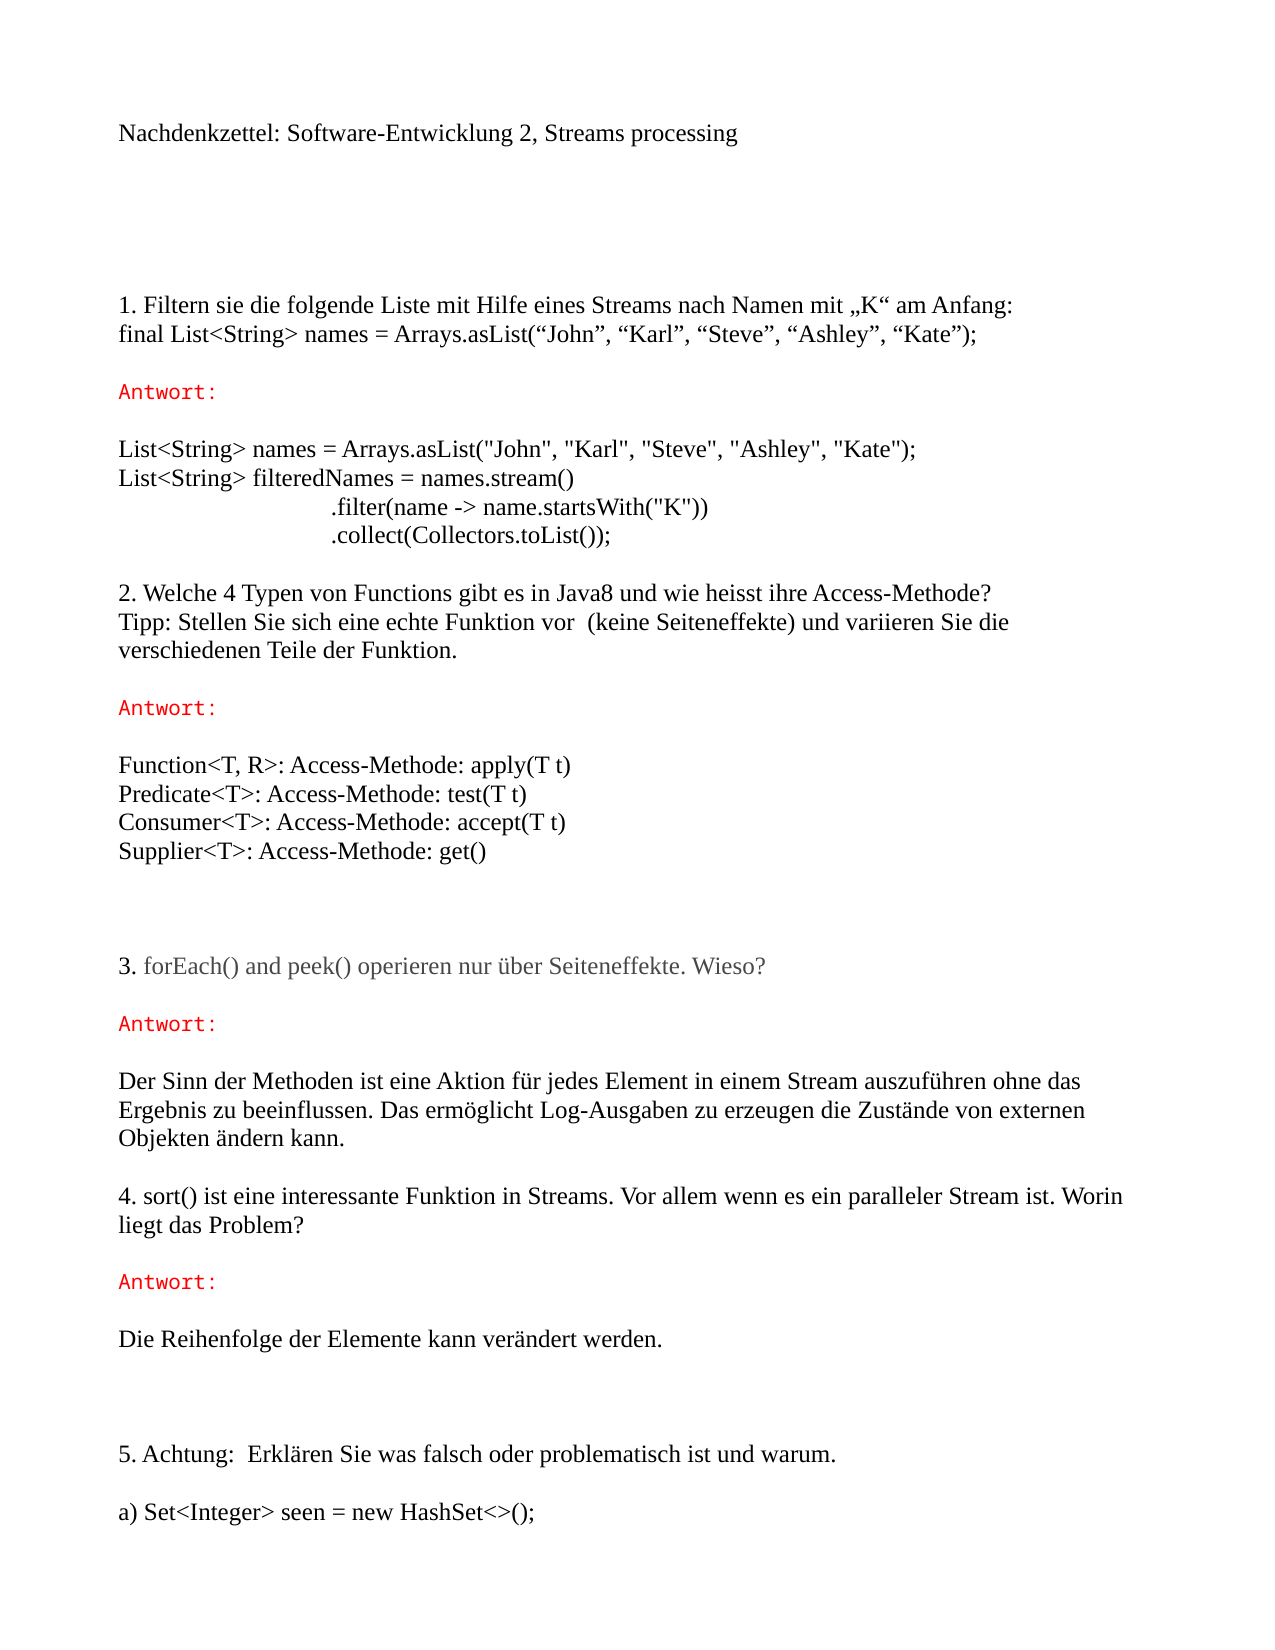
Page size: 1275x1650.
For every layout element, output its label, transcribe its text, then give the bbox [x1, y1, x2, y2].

text Function<T, R>: Access-Methode: apply(T t) [118, 750, 1157, 779]
text 3. forEach() and peek() operieren nur über Seiteneffekte. Wieso? [118, 951, 1157, 980]
text 1. Filtern sie die folgende Liste mit Hilfe eines Streams nach Namen mit „K“ am Anfang: [118, 291, 1157, 319]
text Antwort: [118, 377, 1157, 405]
text Antwort: [118, 1009, 1157, 1037]
text Tipp: Stellen Sie sich eine echte Funktion vor (keine Seiteneffekte) und variieren Sie die verschiedenen Teile der Funktion. [118, 607, 1157, 664]
text 5. Achtung: Erklären Sie was falsch oder problematisch ist und warum. [118, 1439, 1157, 1468]
text Consumer<T>: Access-Methode: accept(T t) [118, 807, 1157, 836]
text a) Set<Integer> seen = new HashSet<>(); [118, 1497, 1157, 1526]
text List<String> filteredNames = names.stream() [118, 463, 1157, 492]
text Die Reihenfolge der Elemente kann verändert werden. [118, 1324, 1157, 1353]
text Antwort: [118, 693, 1157, 721]
text .collect(Collectors.toList()); [118, 520, 1157, 549]
text final List<String> names = Arrays.asList(“John”, “Karl”, “Steve”, “Ashley”, “Kate”); [118, 319, 1157, 348]
text Der Sinn der Methoden ist eine Aktion für jedes Element in einem Stream auszuführen ohne das Ergebnis zu beeinflussen. Das ermöglicht Log-Ausgaben zu erzeugen die Zustände von externen Objekten ändern kann. [118, 1066, 1157, 1152]
text Supplier<T>: Access-Methode: get() [118, 836, 1157, 865]
text List<String> names = Arrays.asList("John", "Karl", "Steve", "Ashley", "Kate"); [118, 434, 1157, 463]
text 4. sort() ist eine interessante Funktion in Streams. Vor allem wenn es ein paralleler Stream ist. Worin liegt das Problem? [118, 1181, 1157, 1238]
text .filter(name -> name.startsWith("K")) [118, 492, 1157, 520]
text Antwort: [118, 1267, 1157, 1296]
text 2. Welche 4 Typen von Functions gibt es in Java8 und wie heisst ihre Access-Methode? [118, 578, 1157, 607]
text Predicate<T>: Access-Methode: test(T t) [118, 779, 1157, 807]
text Nachdenkzettel: Software-Entwicklung 2, Streams processing [118, 118, 1157, 147]
